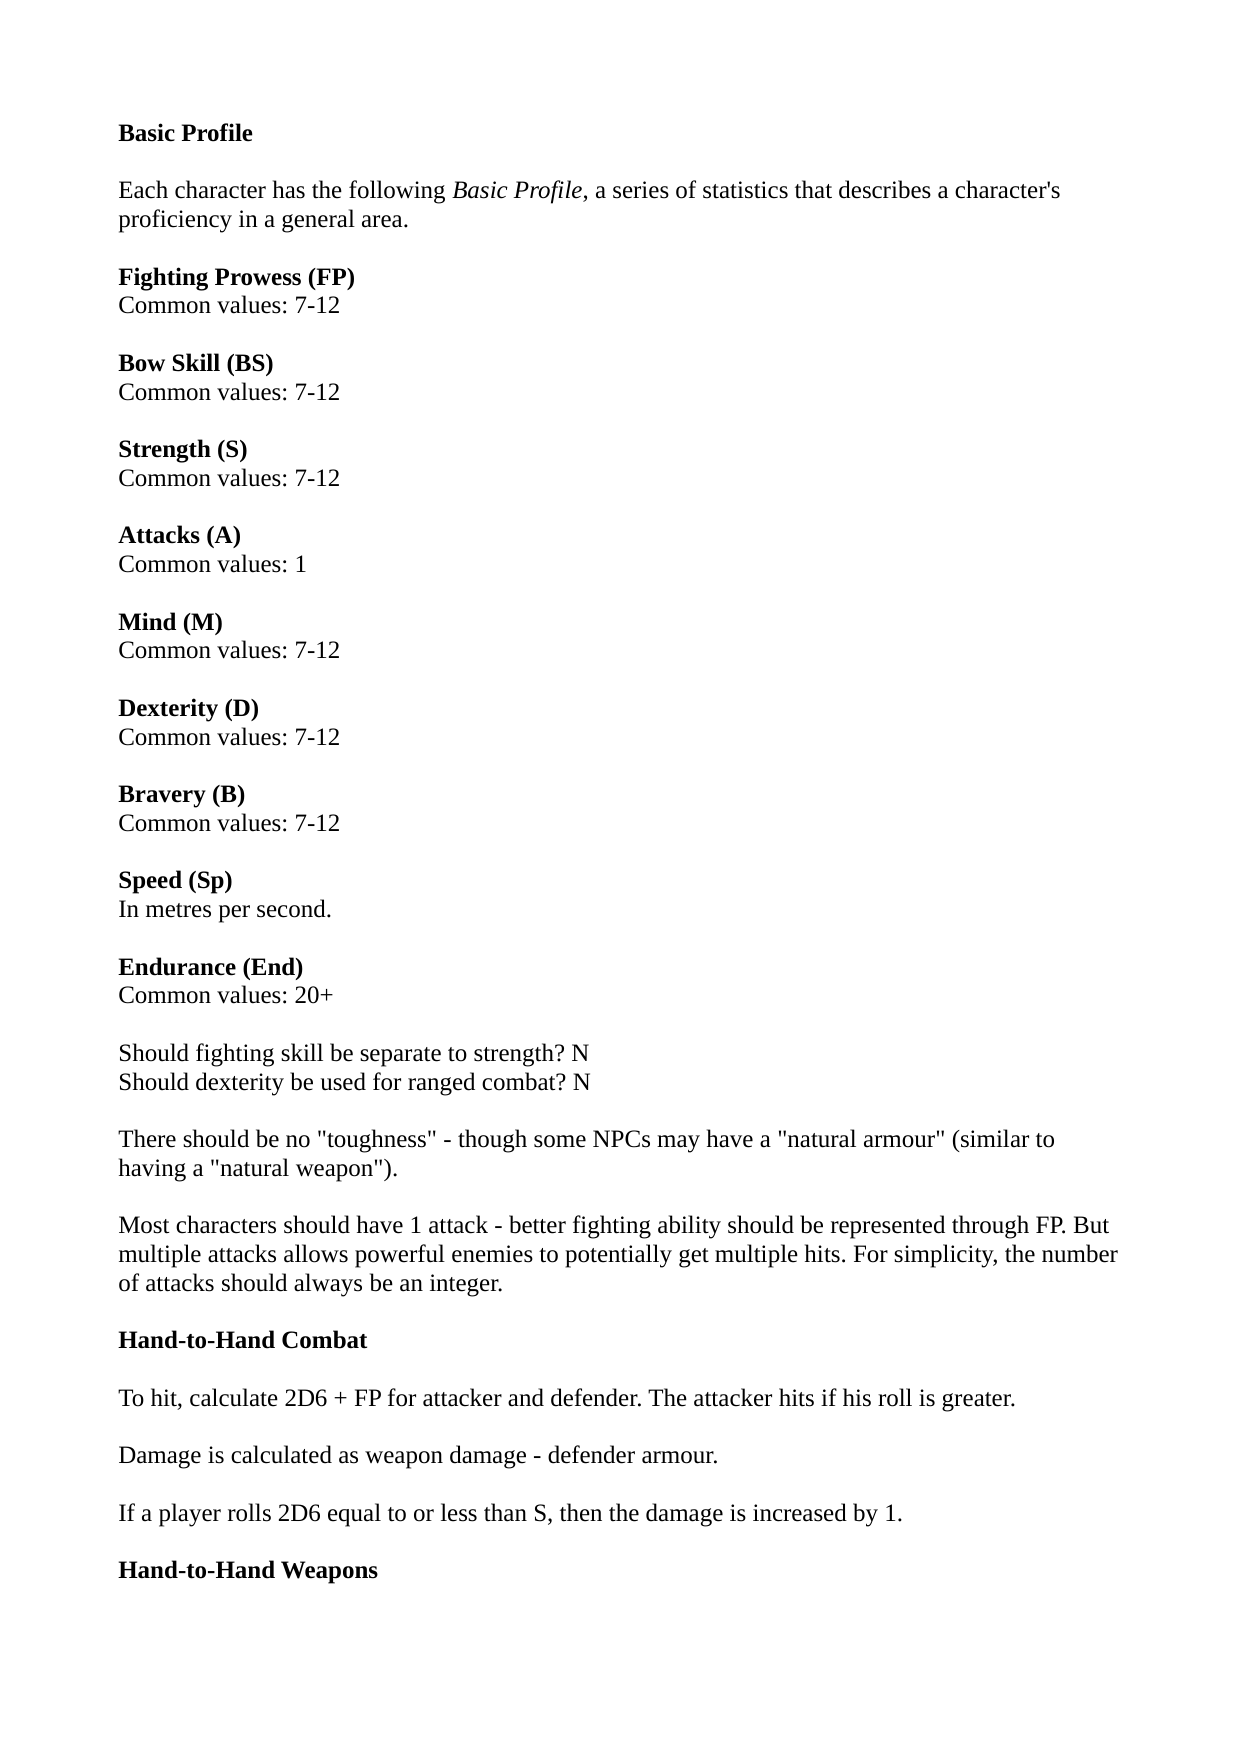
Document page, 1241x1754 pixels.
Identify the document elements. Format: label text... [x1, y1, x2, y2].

text Basic Profile [118, 118, 1122, 147]
text Should fighting skill be separate to strength? N [118, 1038, 1122, 1067]
text Damage is calculated as weapon damage - defender armour. [118, 1441, 1122, 1469]
text Attacks (A) [118, 521, 1122, 549]
text Each character has the following Basic Profile, a series of statistics that describes a character's proficiency in a general area. [118, 176, 1122, 233]
text Hand-to-Hand Weapons [118, 1556, 1122, 1584]
text Most characters should have 1 attack - better fighting ability should be represented through FP. But multiple attacks allows powerful enemies to potentially get multiple hits. For simplicity, the number of attacks should always be an integer. [118, 1211, 1122, 1297]
text Fighting Prowess (FP) [118, 262, 1122, 291]
text Speed (Sp) [118, 866, 1122, 894]
text Hand-to-Hand Combat [118, 1326, 1122, 1354]
text In metres per second. [118, 894, 1122, 923]
text Dexterity (D) [118, 693, 1122, 722]
text Strength (S) [118, 434, 1122, 463]
text Common values: 7-12 [118, 808, 1122, 837]
text Bow Skill (BS) [118, 348, 1122, 377]
text Common values: 7-12 [118, 291, 1122, 319]
text Common values: 7-12 [118, 636, 1122, 664]
text There should be no "toughness" - though some NPCs may have a "natural armour" (similar to having a "natural weapon"). [118, 1124, 1122, 1182]
text If a player rolls 2D6 equal to or less than S, then the damage is increased by 1. [118, 1498, 1122, 1527]
text Common values: 7-12 [118, 463, 1122, 492]
text Common values: 7-12 [118, 377, 1122, 406]
text Common values: 1 [118, 549, 1122, 578]
text Common values: 20+ [118, 981, 1122, 1009]
text Bravery (B) [118, 779, 1122, 808]
text Mind (M) [118, 607, 1122, 636]
text To hit, calculate 2D6 + FP for attacker and defender. The attacker hits if his roll is greater. [118, 1383, 1122, 1412]
text Should dexterity be used for ranged combat? N [118, 1067, 1122, 1096]
text Common values: 7-12 [118, 722, 1122, 751]
text Endurance (End) [118, 952, 1122, 981]
